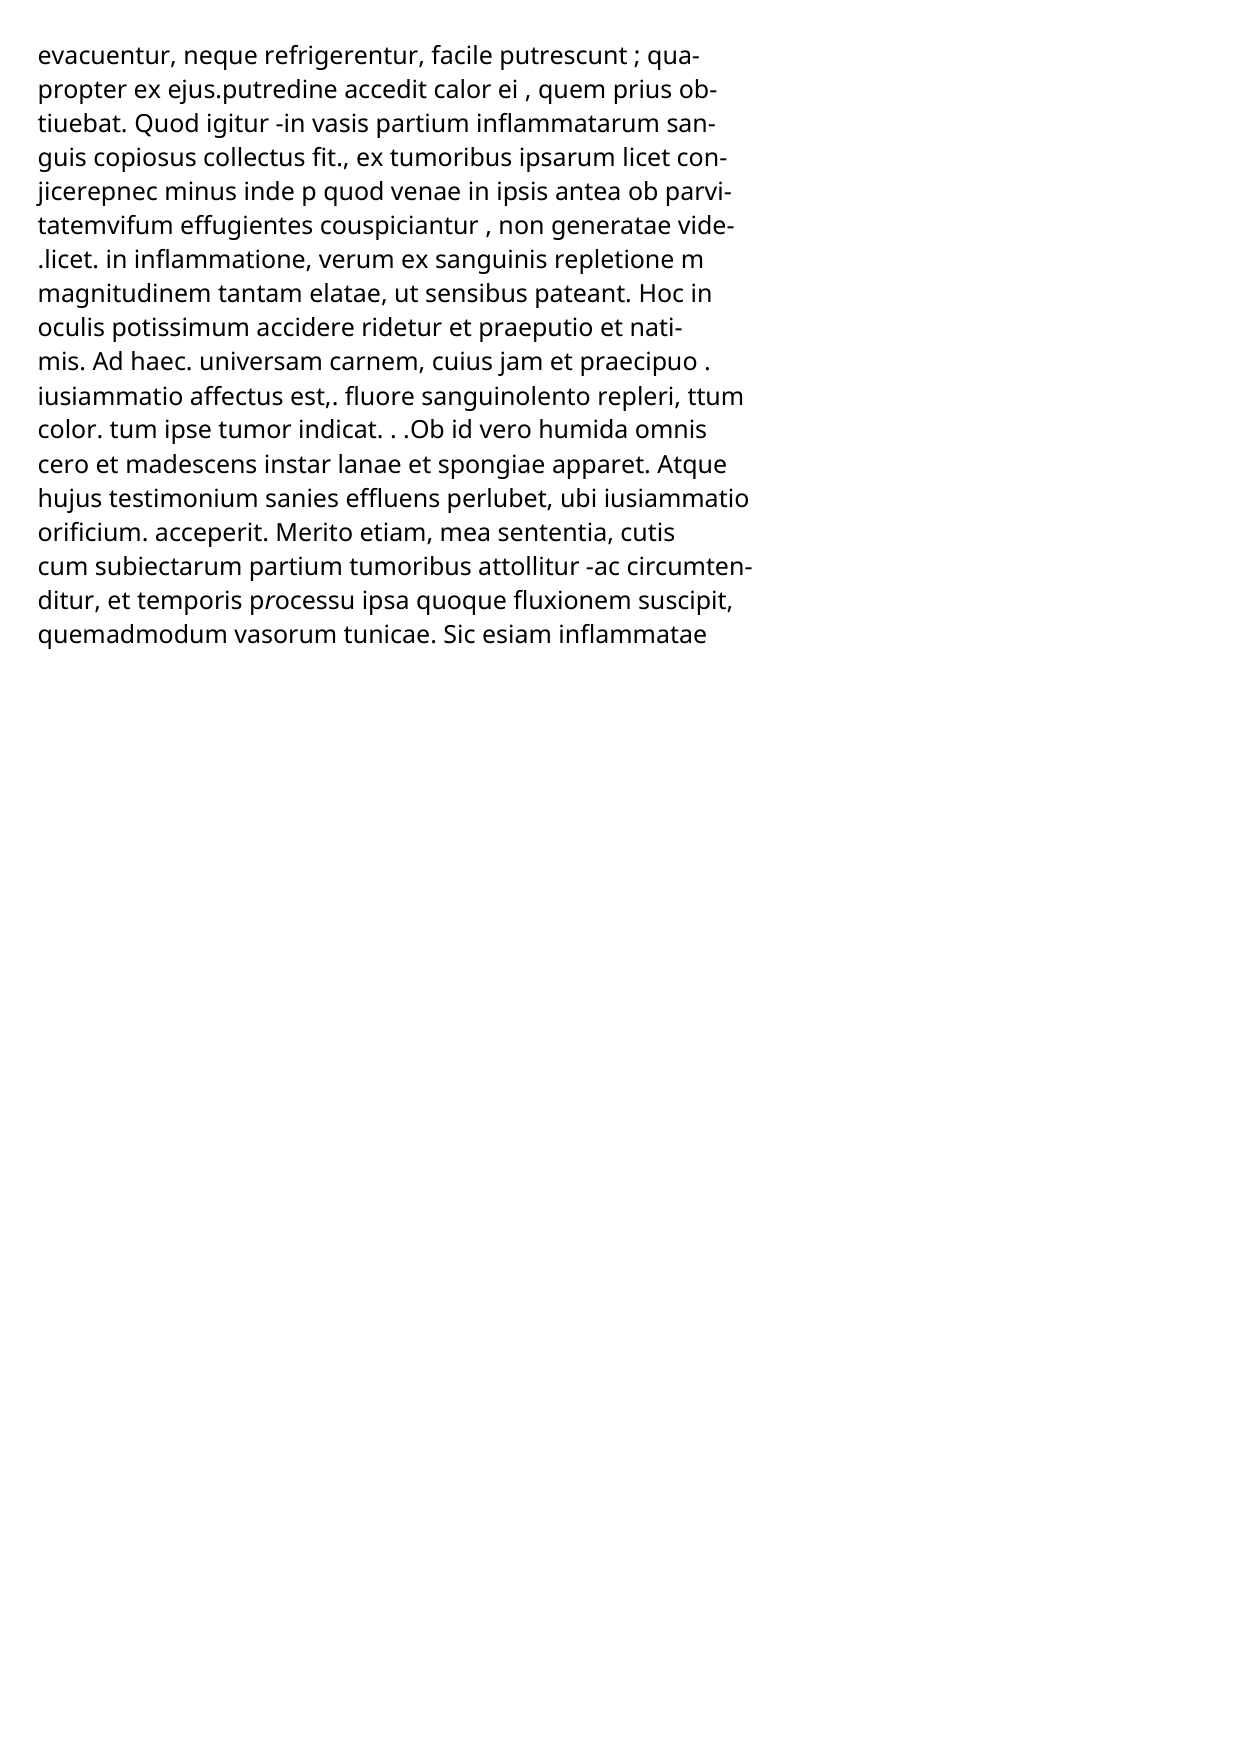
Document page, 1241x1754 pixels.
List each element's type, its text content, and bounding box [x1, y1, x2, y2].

text evacuentur, neque refrigerentur, facile putrescunt ; qua- propter ex ejus.putredine accedit calor ei , quem prius ob- tiuebat. Quod igitur -in vasis partium inflammatarum san- guis copiosus collectus fit., ex tumoribus ipsarum licet con- jicerepnec minus inde p quod venae in ipsis antea ob parvi- tatemvifum effugientes couspiciantur , non generatae vide- .licet. in inflammatione, verum ex sanguinis repletione m magnitudinem tantam elatae, ut sensibus pateant. Hoc in oculis potissimum accidere ridetur et praeputio et nati- mis. Ad haec. universam carnem, cuius jam et praecipuo . iusiammatio affectus est,. fluore sanguinolento repleri, ttum color. tum ipse tumor indicat. . .Ob id vero humida omnis cero et madescens instar lanae et spongiae apparet. Atque hujus testimonium sanies effluens perlubet, ubi iusiammatio orificium. acceperit. Merito etiam, mea sententia, cutis cum subiectarum partium tumoribus attollitur -ac circumten- ditur, et temporis processu ipsa quoque fluxionem suscipit, quemadmodum vasorum tunicae. Sic esiam inflammatae [37, 37, 1203, 651]
